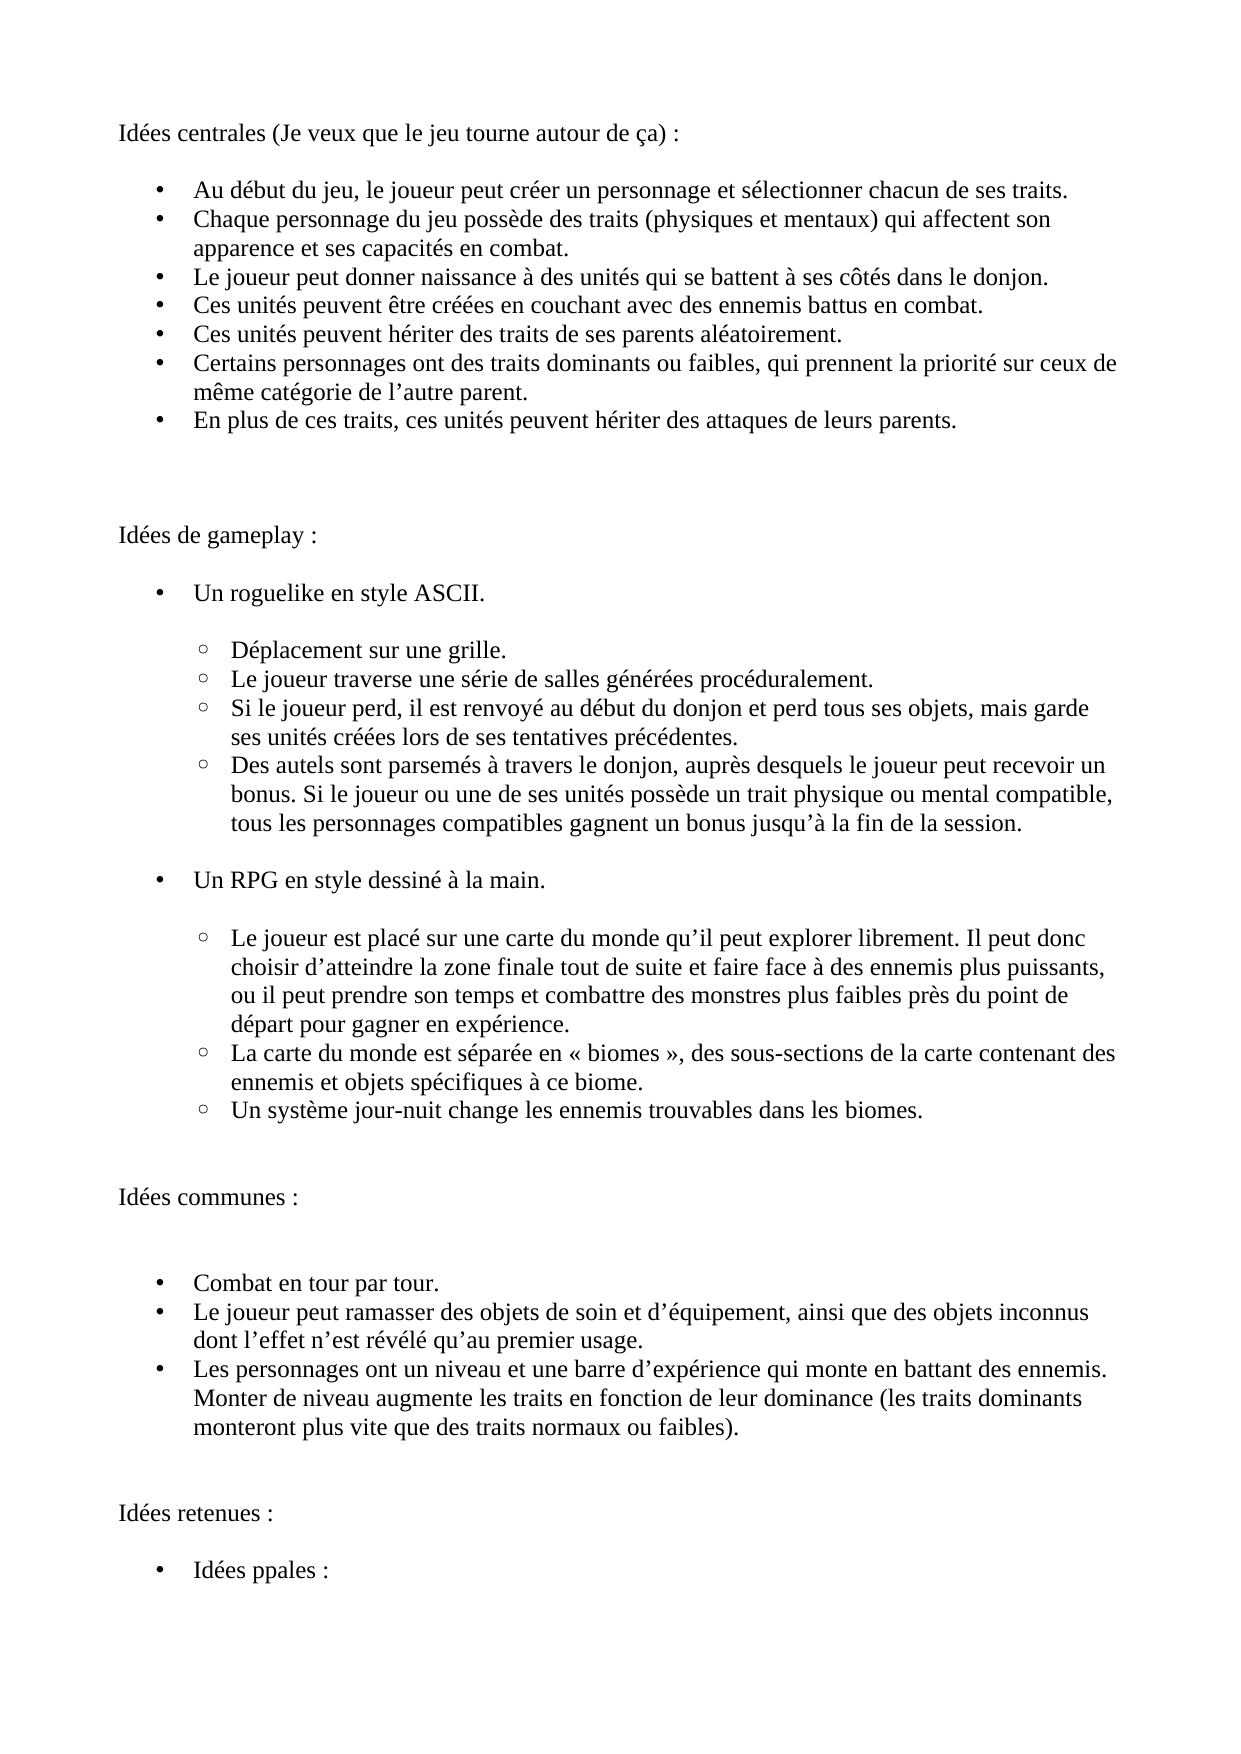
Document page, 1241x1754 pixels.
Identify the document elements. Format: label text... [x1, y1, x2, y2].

list Au début du jeu, le joueur peut créer un personnage et sélectionner chacun de ses traits. [156, 176, 1122, 204]
list Déplacement sur une grille. [193, 636, 1122, 664]
text Idées retenues : [118, 1498, 1122, 1527]
list Un roguelike en style ASCII. [156, 578, 1122, 607]
list Un RPG en style dessiné à la main. [156, 866, 1122, 894]
list Un système jour-nuit change les ennemis trouvables dans les biomes. [193, 1096, 1122, 1124]
text Idées de gameplay : [118, 521, 1122, 549]
text Idées communes : [118, 1182, 1122, 1211]
text Idées centrales (Je veux que le jeu tourne autour de ça) : [118, 118, 1122, 147]
list Les personnages ont un niveau et une barre d’expérience qui monte en battant des ennemis. Monter de niveau augmente les traits en fonction de leur dominance (les traits dominants monteront plus vite que des traits normaux ou faibles). [156, 1354, 1122, 1441]
list Idées ppales : [156, 1556, 1122, 1584]
list Le joueur peut ramasser des objets de soin et d’équipement, ainsi que des objets inconnus dont l’effet n’est révélé qu’au premier usage. [156, 1297, 1122, 1354]
list Combat en tour par tour. [156, 1268, 1122, 1297]
list Certains personnages ont des traits dominants ou faibles, qui prennent la priorité sur ceux de même catégorie de l’autre parent. [156, 348, 1122, 406]
list Le joueur est placé sur une carte du monde qu’il peut explorer librement. Il peut donc choisir d’atteindre la zone finale tout de suite et faire face à des ennemis plus puissants, ou il peut prendre son temps et combattre des monstres plus faibles près du point de départ pour gagner en expérience. [193, 923, 1122, 1038]
list La carte du monde est séparée en « biomes », des sous-sections de la carte contenant des ennemis et objets spécifiques à ce biome. [193, 1038, 1122, 1096]
list Chaque personnage du jeu possède des traits (physiques et mentaux) qui affectent son apparence et ses capacités en combat. [156, 204, 1122, 262]
list Le joueur traverse une série de salles générées procéduralement. [193, 664, 1122, 693]
list Ces unités peuvent hériter des traits de ses parents aléatoirement. [156, 319, 1122, 348]
list En plus de ces traits, ces unités peuvent hériter des attaques de leurs parents. [156, 406, 1122, 434]
list Des autels sont parsemés à travers le donjon, auprès desquels le joueur peut recevoir un bonus. Si le joueur ou une de ses unités possède un trait physique ou mental compatible, tous les personnages compatibles gagnent un bonus jusqu’à la fin de la session. [193, 751, 1122, 837]
list Ces unités peuvent être créées en couchant avec des ennemis battus en combat. [156, 291, 1122, 319]
list Le joueur peut donner naissance à des unités qui se battent à ses côtés dans le donjon. [156, 262, 1122, 291]
list Si le joueur perd, il est renvoyé au début du donjon et perd tous ses objets, mais garde ses unités créées lors de ses tentatives précédentes. [193, 693, 1122, 751]
